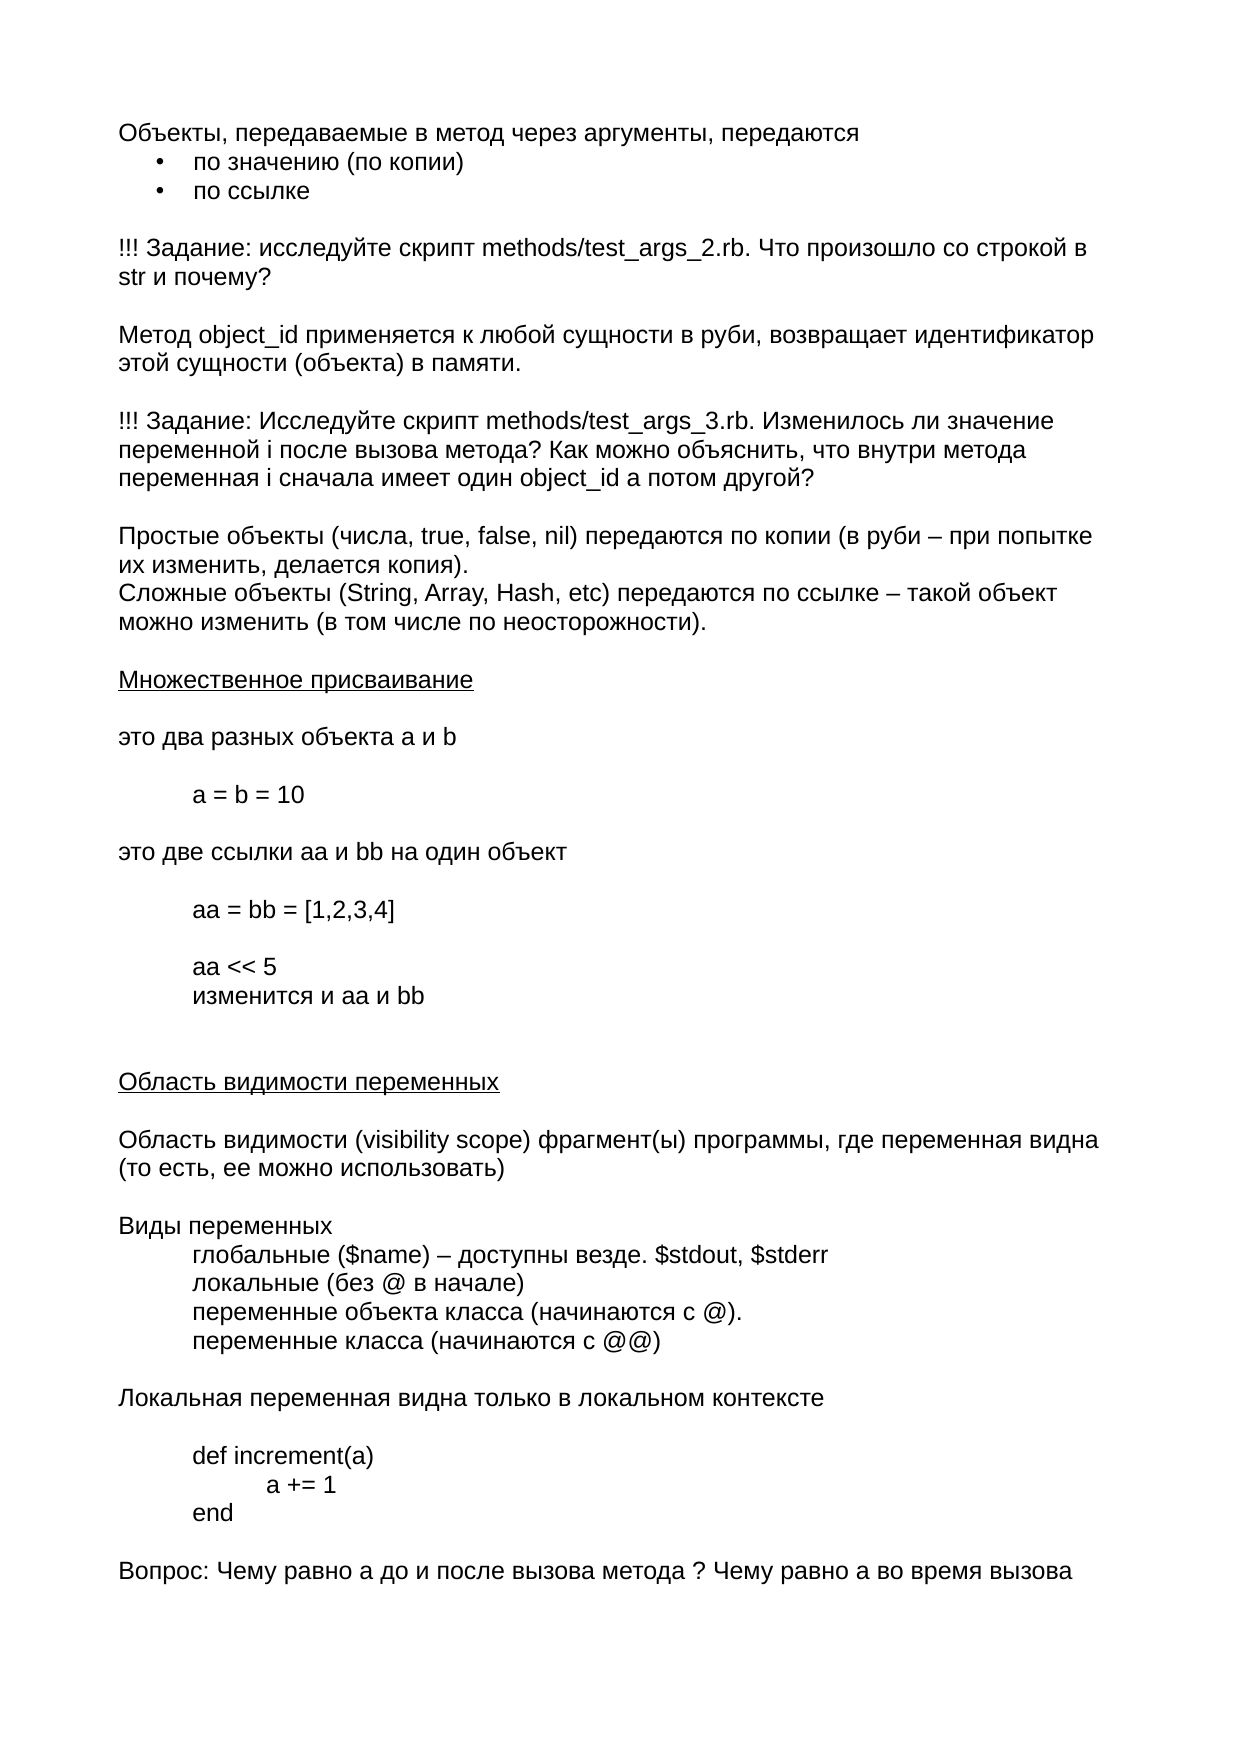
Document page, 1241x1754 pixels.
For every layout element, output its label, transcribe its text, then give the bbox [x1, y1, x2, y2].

text def increment(a) [118, 1441, 1122, 1469]
text a += 1 [118, 1469, 1122, 1498]
text Вопрос: Чему равно a до и после вызова метода ? Чему равно a во время вызова [118, 1556, 1122, 1584]
text !!! Задание: исследуйте скрипт methods/test_args_2.rb. Что произошло со строкой в str и почему? [118, 233, 1122, 291]
text Множественное присваивание [118, 664, 1122, 693]
text !!! Задание: Исследуйте скрипт methods/test_args_3.rb. Изменилось ли значение переменной i после вызова метода? Как можно объяснить, что внутри метода переменная i сначала имеет один object_id а потом другой? [118, 406, 1122, 492]
text end [118, 1498, 1122, 1527]
text aa << 5 [118, 952, 1122, 981]
text Метод object_id применяется к любой сущности в руби, возвращает идентификатор этой сущности (объекта) в памяти. [118, 319, 1122, 377]
text изменится и aa и bb [118, 981, 1122, 1009]
text Область видимости (visibility scope) фрагмент(ы) программы, где переменная видна (то есть, ее можно использовать) [118, 1124, 1122, 1182]
list по значению (по копии) [156, 147, 1122, 176]
text глобальные ($name) – доступны везде. $stdout, $stderr [118, 1239, 1122, 1268]
list по ссылке [156, 176, 1122, 204]
text Виды переменных [118, 1211, 1122, 1239]
text Область видимости переменных [118, 1067, 1122, 1096]
text Локальная переменная видна только в локальном контексте [118, 1383, 1122, 1412]
text переменные класса (начинаются с @@) [118, 1326, 1122, 1354]
text Простые объекты (числа, true, false, nil) передаются по копии (в руби – при попытке их изменить, делается копия). [118, 521, 1122, 578]
text это две ссылки aa и bb на один объект [118, 837, 1122, 866]
text aa = bb = [1,2,3,4] [118, 894, 1122, 923]
text локальные (бeз @ в начале) [118, 1268, 1122, 1297]
text Объекты, передаваемые в метод через аргументы, передаются [118, 118, 1122, 147]
text Сложные объекты (String, Array, Hash, etc) передаются по ссылке – такой объект можно изменить (в том числе по неосторожности). [118, 578, 1122, 636]
text это два разных объекта a и b [118, 722, 1122, 751]
text a = b = 10 [118, 779, 1122, 808]
text переменные объекта класса (начинаются с @). [118, 1297, 1122, 1326]
